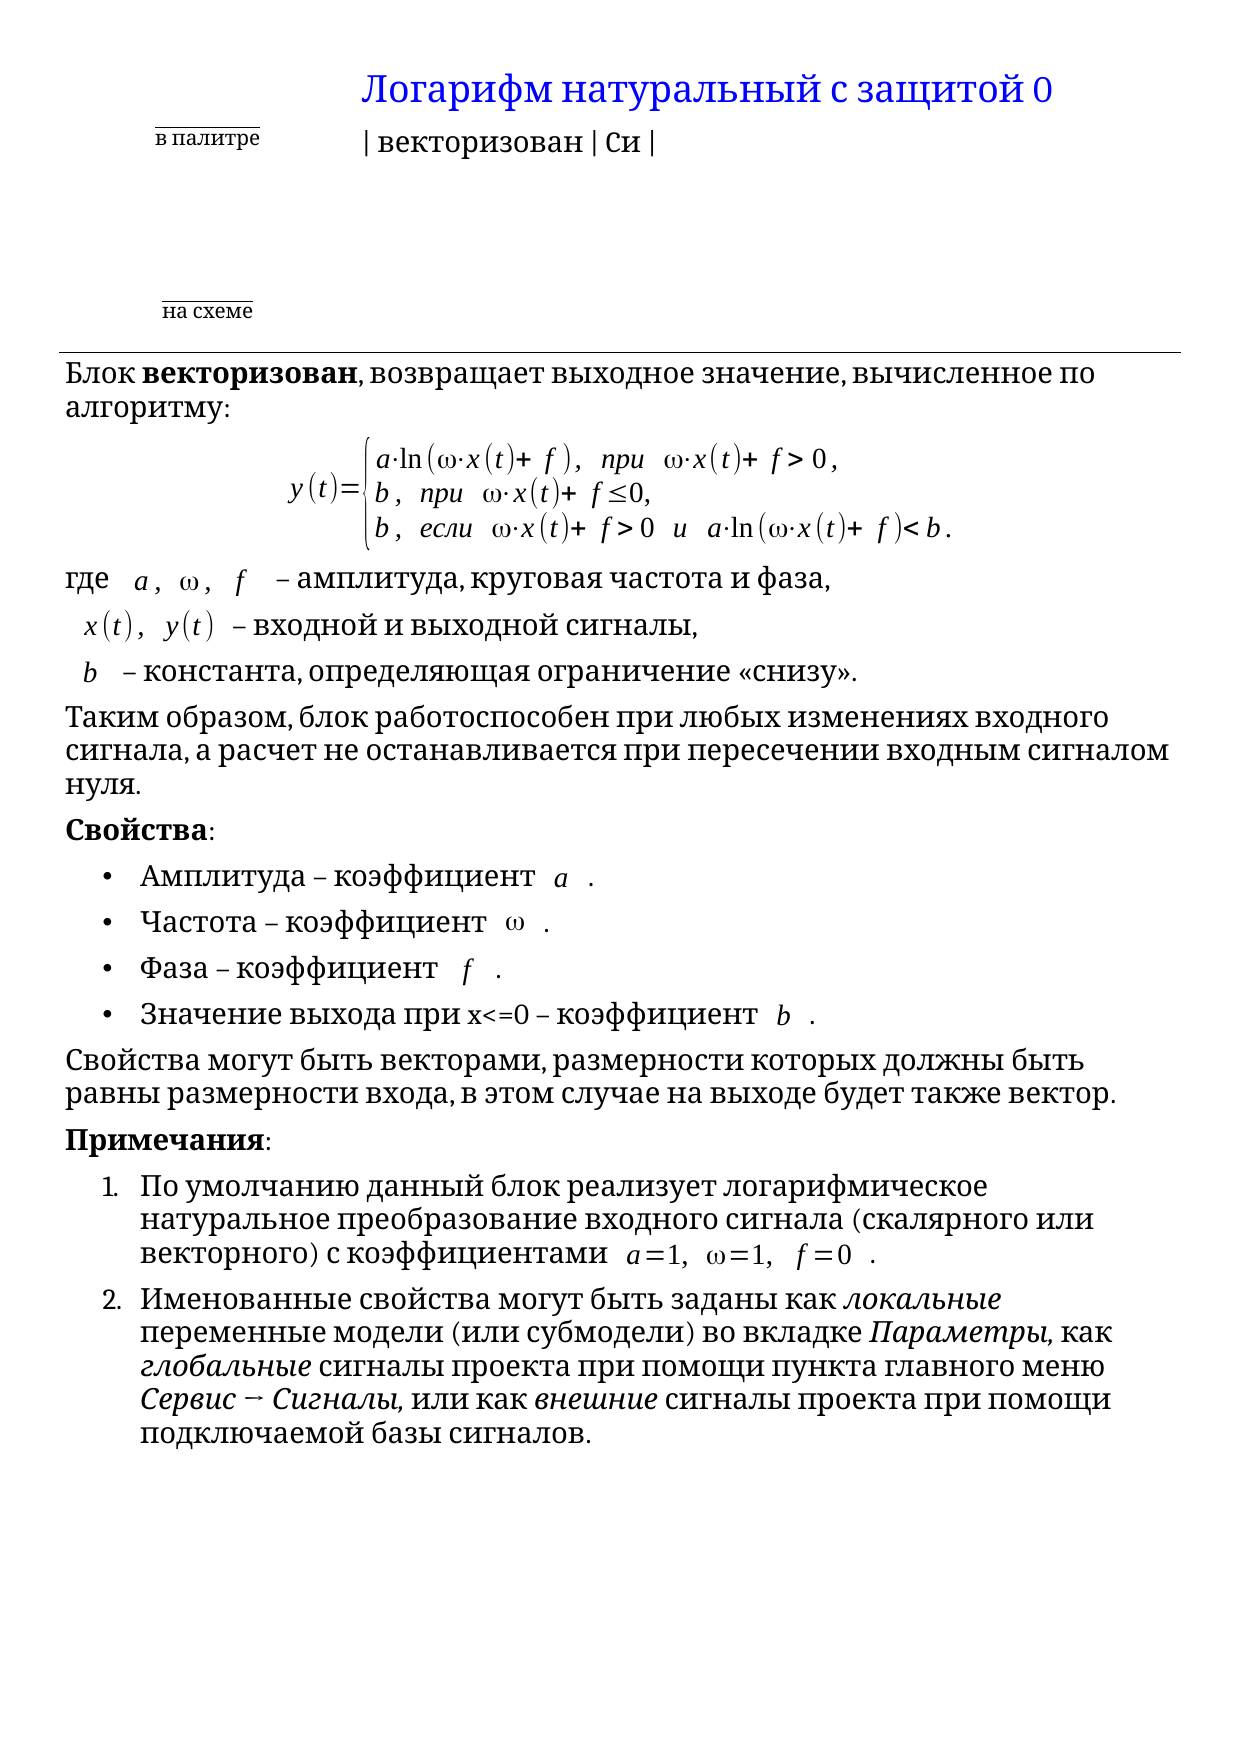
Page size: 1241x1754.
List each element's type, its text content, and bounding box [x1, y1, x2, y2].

table_cell [356, 178, 1181, 294]
table_cell в палитре [59, 121, 356, 178]
table_header [59, 59, 356, 121]
table_cell на схеме [59, 294, 356, 352]
table_cell [356, 294, 1181, 352]
table_cell Блок векторизован, возвращает выходное значение, вычисленное по алгоритму: где – амплитуда, круговая частота и фаза, – входной и выходной сигналы, – константа, определяющая ограничение «снизу». Таким образом, блок работоспособен при любых изменениях входного сигнала, а расчет не останавливается при пересечении входным сигналом нуля. Свойства: Амплитуда – коэффициент. Частота – коэффициент. Фаза – коэффициент. Значение выхода при x<=0 – коэффициент. Свойства могут быть векторами, размерности которых должны быть равны размерности входа, в этом случае на выходе будет также вектор. Примечания: По умолчанию данный блок реализует логарифмическое натуральное преобразование входного сигнала (скалярного или векторного) с коэффициентами. Именованные свойства могут быть заданы как локальные переменные модели (или субмодели) во вкладке Параметры, как глобальные сигналы проекта при помощи пункта главного меню Сервис → Сигналы, или как внешние сигналы проекта при помощи подключаемой базы сигналов. [59, 353, 1181, 1469]
table_cell [59, 178, 356, 294]
table_cell | векторизован | Cи | [356, 121, 1181, 178]
table_header Логарифм натуральный с защитой 0 [356, 59, 1181, 121]
